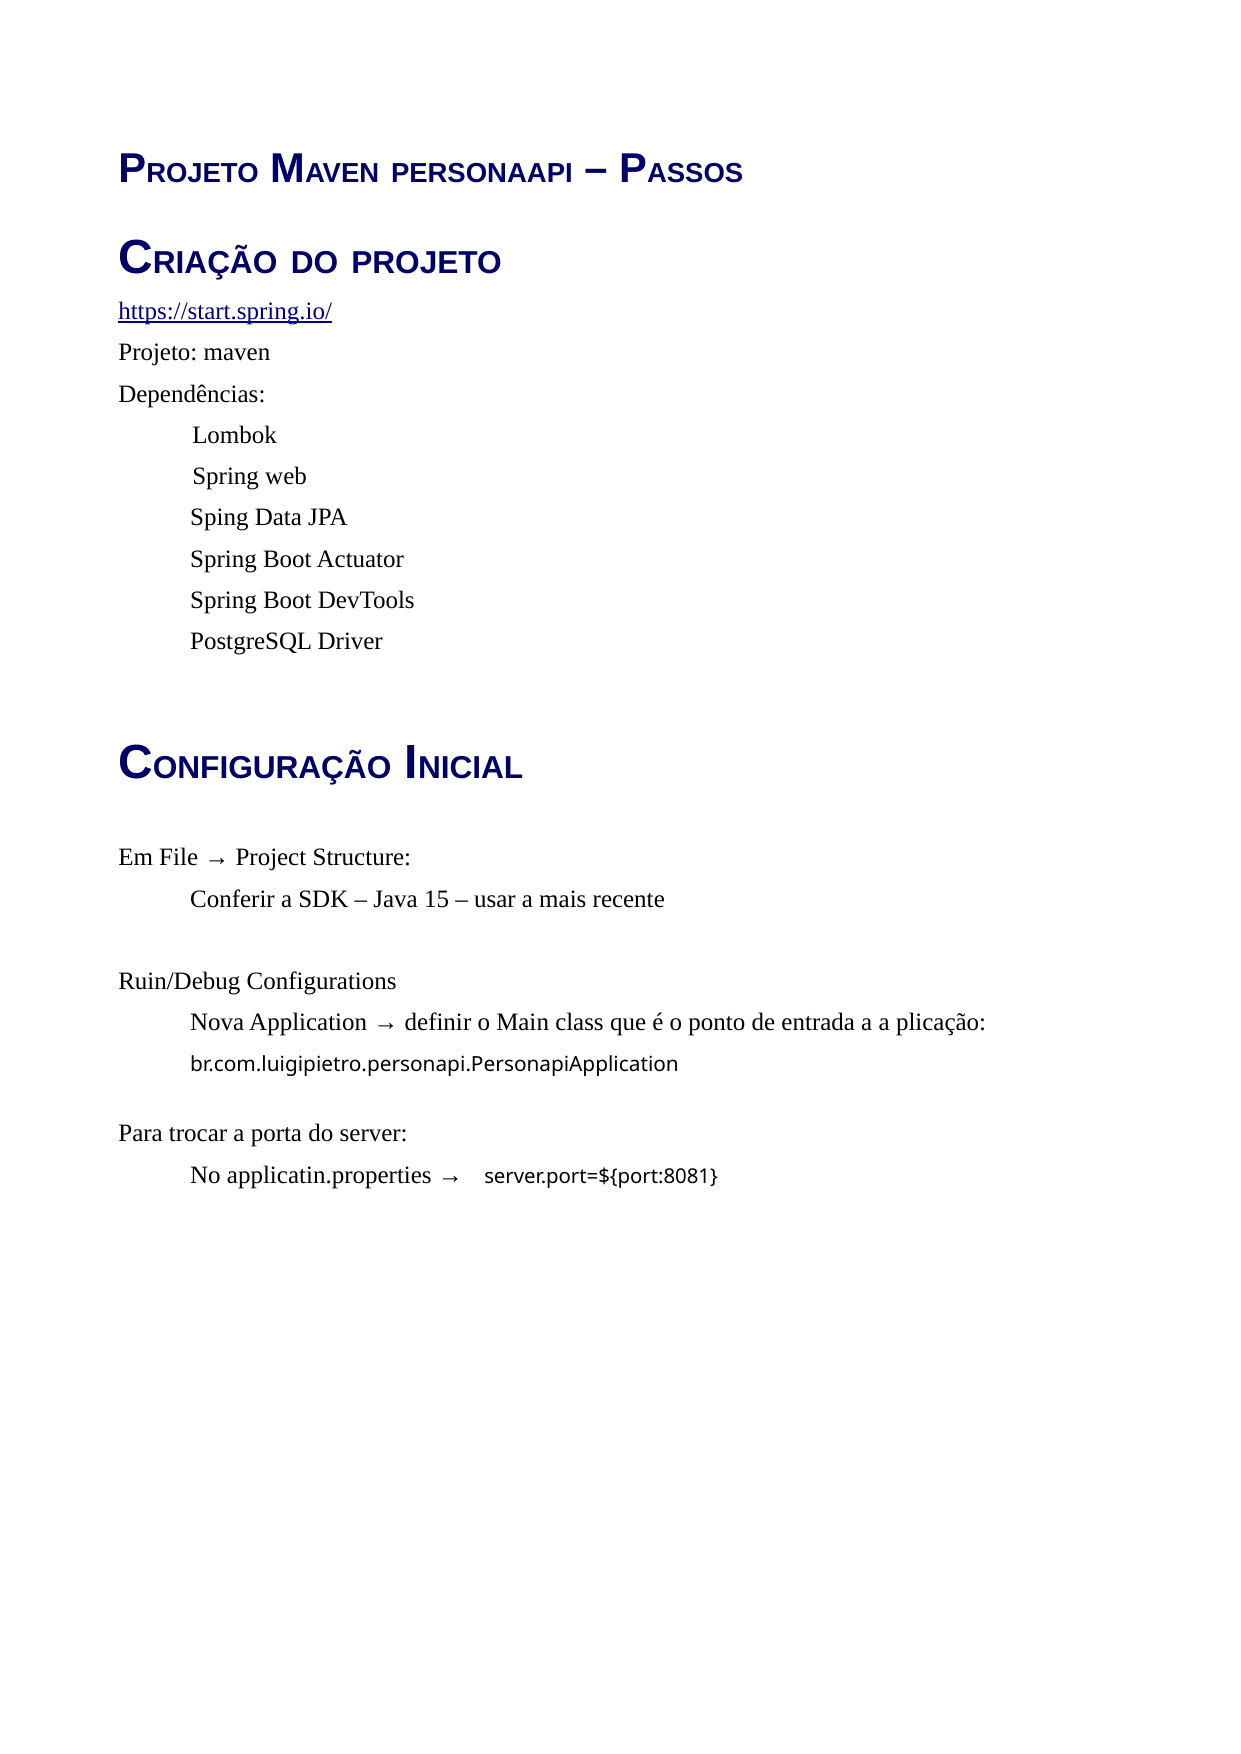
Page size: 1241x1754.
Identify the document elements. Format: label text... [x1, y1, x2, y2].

text Sping Data JPA [190, 502, 1122, 531]
text No applicatin.properties → server.port=${port:8081} [190, 1160, 1122, 1191]
text https://start.spring.io/ [118, 296, 1122, 325]
text Em File → Project Structure: [118, 842, 1122, 871]
subtitle Projeto Maven personaapi – Passos [118, 143, 1122, 191]
text Spring Boot Actuator [190, 544, 1122, 572]
text Dependências: [118, 379, 1122, 407]
subtitle Criação do projeto [118, 228, 1122, 284]
text br.com.luigipietro.personapi.PersonapiApplication [190, 1049, 1122, 1077]
text Spring web [118, 461, 1122, 490]
text Nova Application → definir o Main class que é o ponto de entrada a a plicação: [190, 1007, 1122, 1036]
subtitle Configuração Inicial [118, 734, 1122, 789]
text Spring Boot DevTools [190, 585, 1122, 614]
text PostgreSQL Driver [190, 626, 1122, 655]
text Lombok [118, 420, 1122, 449]
text Ruin/Debug Configurations [118, 966, 1122, 995]
text Conferir a SDK – Java 15 – usar a mais recente [190, 884, 1122, 912]
text Projeto: maven [118, 337, 1122, 366]
text Para trocar a porta do server: [118, 1118, 1122, 1147]
